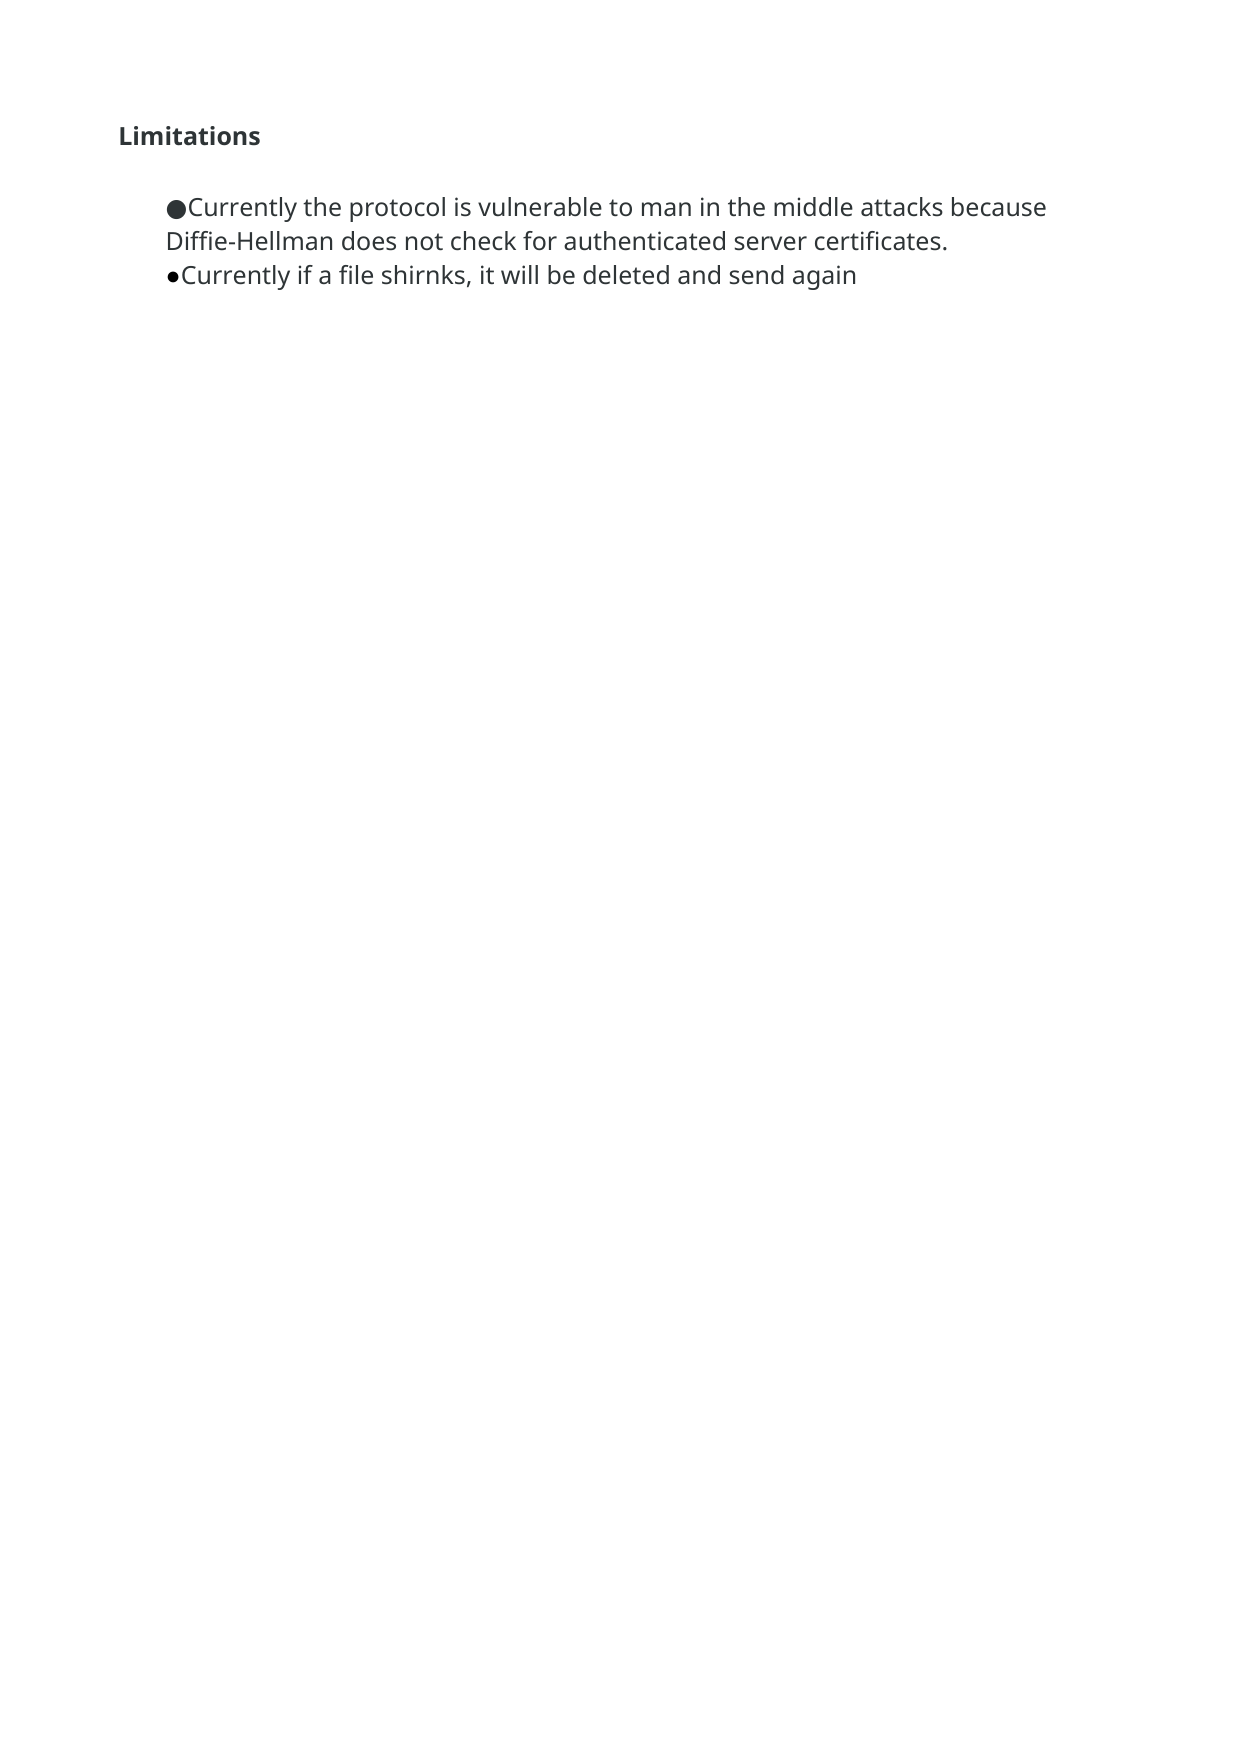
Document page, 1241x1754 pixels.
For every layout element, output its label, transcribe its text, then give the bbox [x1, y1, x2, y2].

list Currently the protocol is vulnerable to man in the middle attacks because Diffie-Hellman does not check for authenticated server certificates. [118, 190, 1122, 258]
list Currently if a file shirnks, it will be deleted and send again [118, 258, 1122, 292]
text Limitations [118, 118, 1122, 152]
